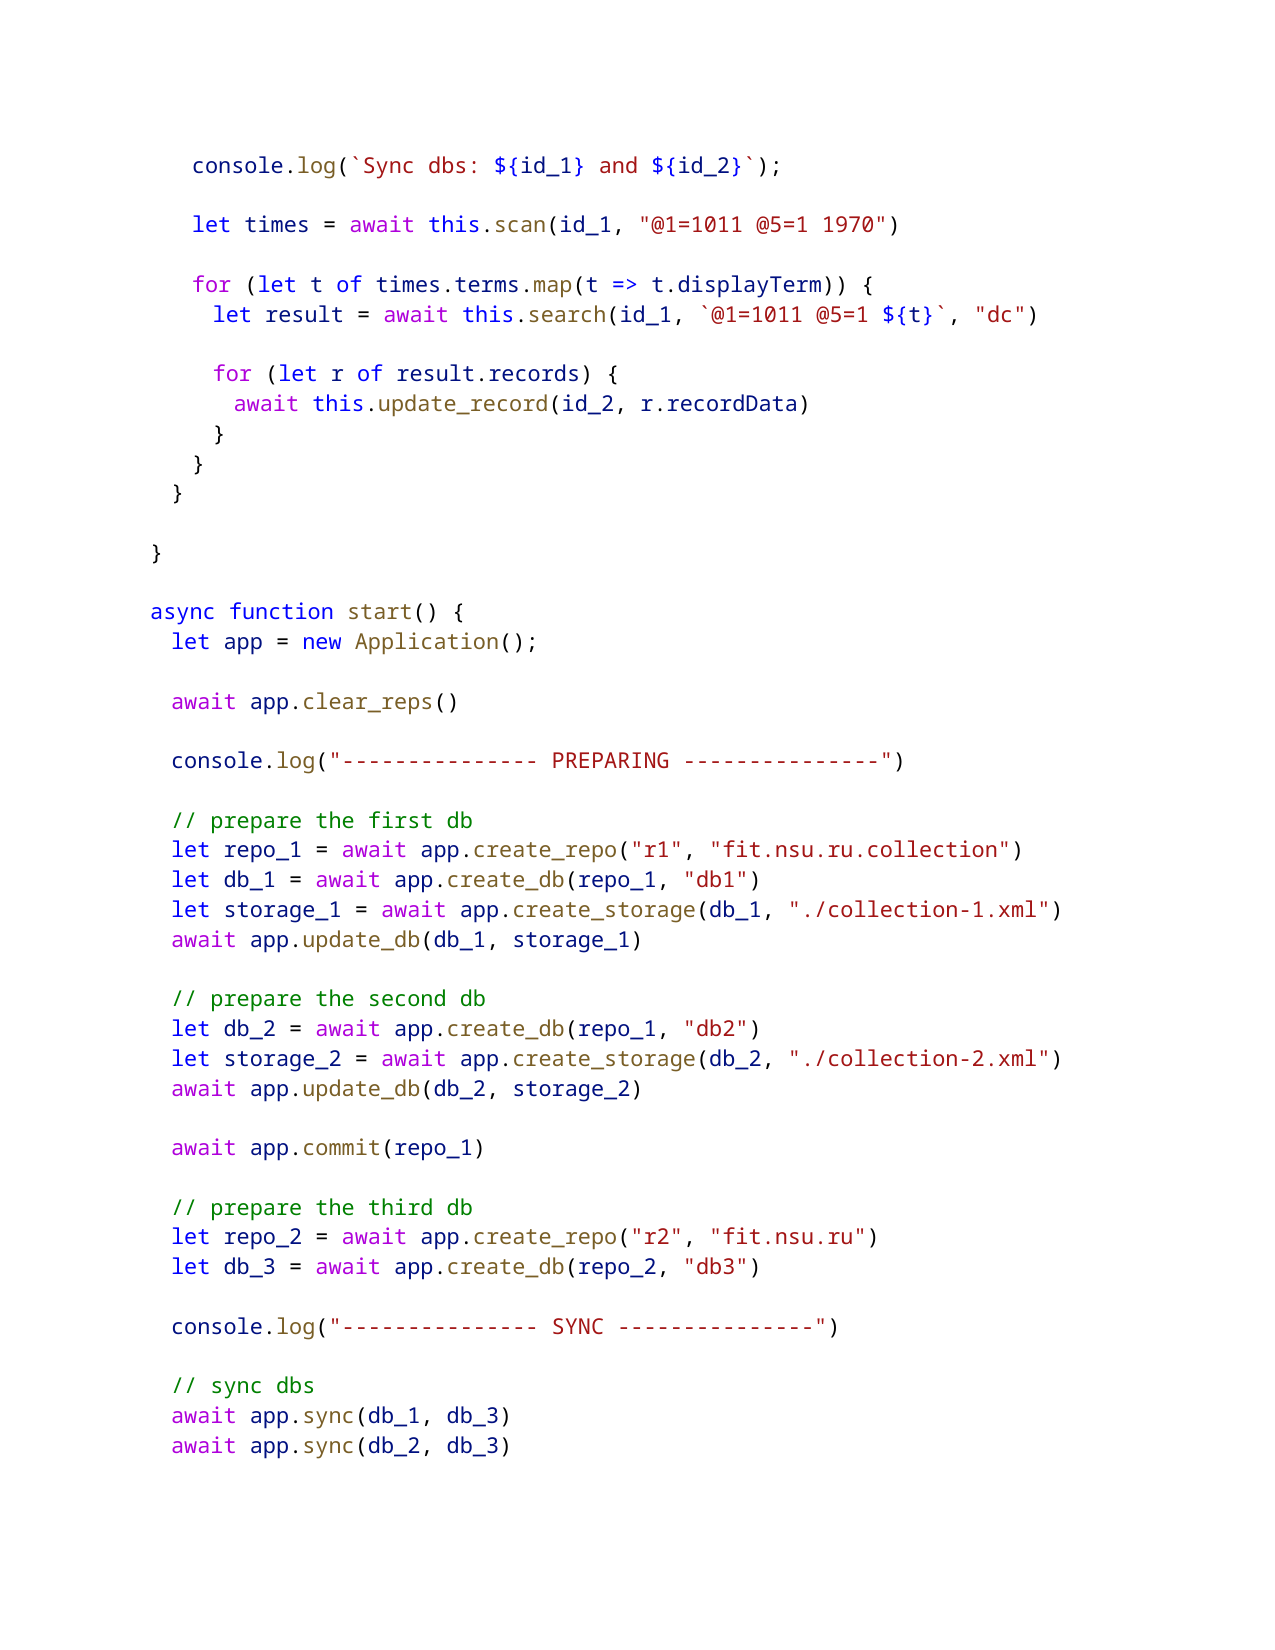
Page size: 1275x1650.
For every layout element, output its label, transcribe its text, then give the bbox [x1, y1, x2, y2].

text console.log("--------------- SYNC ---------------") [150, 1311, 1125, 1340]
text async function start() { [150, 596, 1125, 626]
text await app.commit(repo_1) [150, 1132, 1125, 1162]
text for (let t of times.terms.map(t => t.displayTerm)) { [150, 269, 1125, 299]
text console.log(`Sync dbs: ${id_1} and ${id_2}`); [150, 150, 1125, 180]
text // prepare the second db [150, 983, 1125, 1013]
text let db_3 = await app.create_db(repo_2, "db3") [150, 1251, 1125, 1281]
text await this.update_record(id_2, r.recordData) [150, 388, 1125, 418]
text let storage_1 = await app.create_storage(db_1, "./collection-1.xml") [150, 894, 1125, 924]
text let repo_1 = await app.create_repo("r1", "fit.nsu.ru.collection") [150, 834, 1125, 864]
text // prepare the first db [150, 804, 1125, 834]
text } [150, 448, 1125, 477]
text let app = new Application(); [150, 626, 1125, 656]
text // sync dbs [150, 1370, 1125, 1400]
text await app.update_db(db_2, storage_2) [150, 1073, 1125, 1102]
text await app.sync(db_1, db_3) [150, 1400, 1125, 1430]
text console.log("--------------- PREPARING ---------------") [150, 745, 1125, 775]
text await app.update_db(db_1, storage_1) [150, 924, 1125, 953]
text let result = await this.search(id_1, `@1=1011 @5=1 ${t}`, "dc") [150, 299, 1125, 328]
text let db_1 = await app.create_db(repo_1, "db1") [150, 864, 1125, 894]
text } [150, 418, 1125, 448]
text let times = await this.scan(id_1, "@1=1011 @5=1 1970") [150, 209, 1125, 239]
text for (let r of result.records) { [150, 358, 1125, 388]
text let repo_2 = await app.create_repo("r2", "fit.nsu.ru") [150, 1221, 1125, 1251]
text } [150, 477, 1125, 507]
text await app.sync(db_2, db_3) [150, 1430, 1125, 1459]
text } [150, 537, 1125, 567]
text let db_2 = await app.create_db(repo_1, "db2") [150, 1013, 1125, 1043]
text // prepare the third db [150, 1192, 1125, 1221]
text let storage_2 = await app.create_storage(db_2, "./collection-2.xml") [150, 1043, 1125, 1073]
text await app.clear_reps() [150, 686, 1125, 715]
